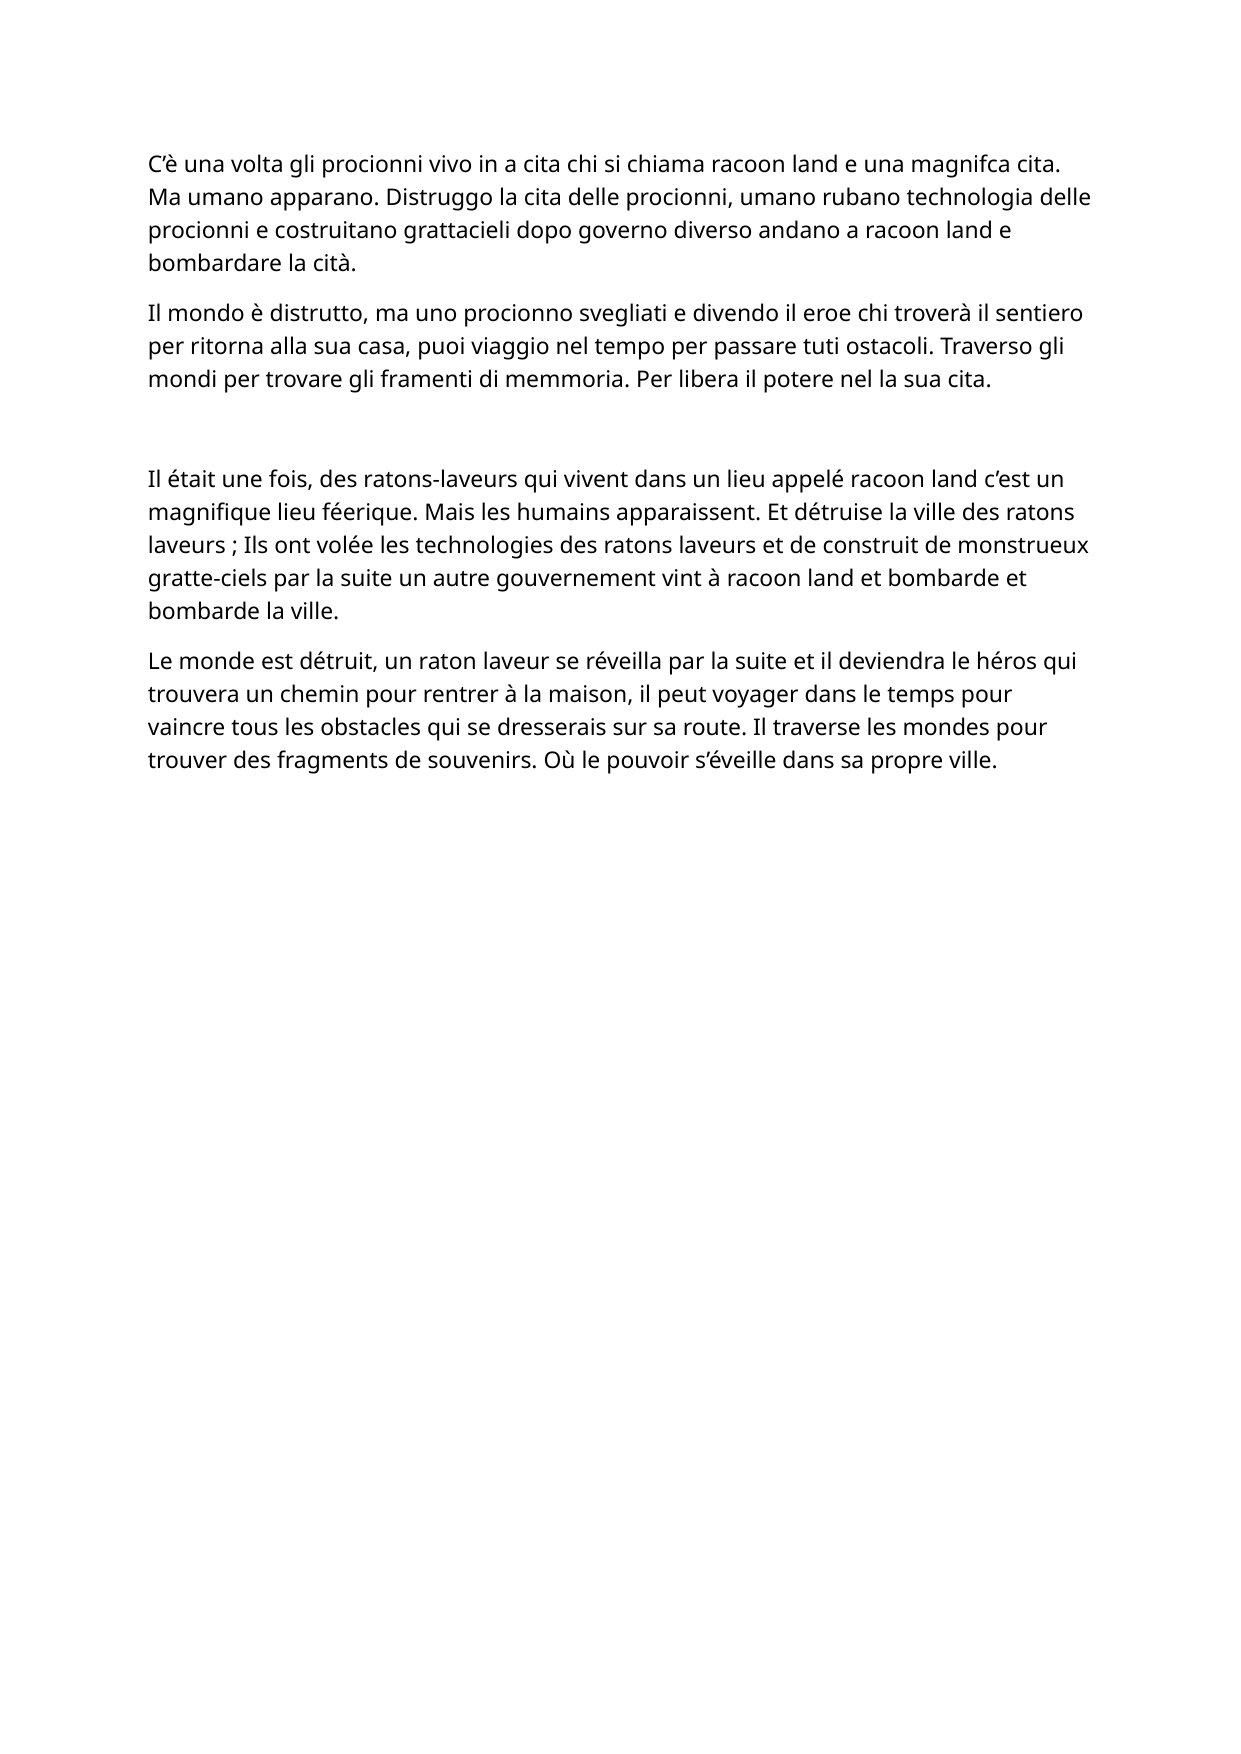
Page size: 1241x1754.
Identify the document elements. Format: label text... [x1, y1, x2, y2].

text Il mondo è distrutto, ma uno procionno svegliati e divendo il eroe chi troverà il sentiero per ritorna alla sua casa, puoi viaggio nel tempo per passare tuti ostacoli. Traverso gli mondi per trovare gli framenti di memmoria. Per libera il potere nel la sua cita. [148, 297, 1092, 394]
text Le monde est détruit, un raton laveur se réveilla par la suite et il deviendra le héros qui trouvera un chemin pour rentrer à la maison, il peut voyager dans le temps pour vaincre tous les obstacles qui se dresserais sur sa route. Il traverse les mondes pour trouver des fragments de souvenirs. Où le pouvoir s’éveille dans sa propre ville. [148, 645, 1092, 776]
text Il était une fois, des ratons-laveurs qui vivent dans un lieu appelé racoon land c’est un magnifique lieu féerique. Mais les humains apparaissent. Et détruise la ville des ratons laveurs ; Ils ont volée les technologies des ratons laveurs et de construit de monstrueux gratte-ciels par la suite un autre gouvernement vint à racoon land et bombarde et bombarde la ville. [148, 463, 1092, 626]
text C’è una volta gli procionni vivo in a cita chi si chiama racoon land e una magnifca cita. Ma umano apparano. Distruggo la cita delle procionni, umano rubano technologia delle procionni e costruitano grattacieli dopo governo diverso andano a racoon land e bombardare la cità. [148, 148, 1092, 278]
